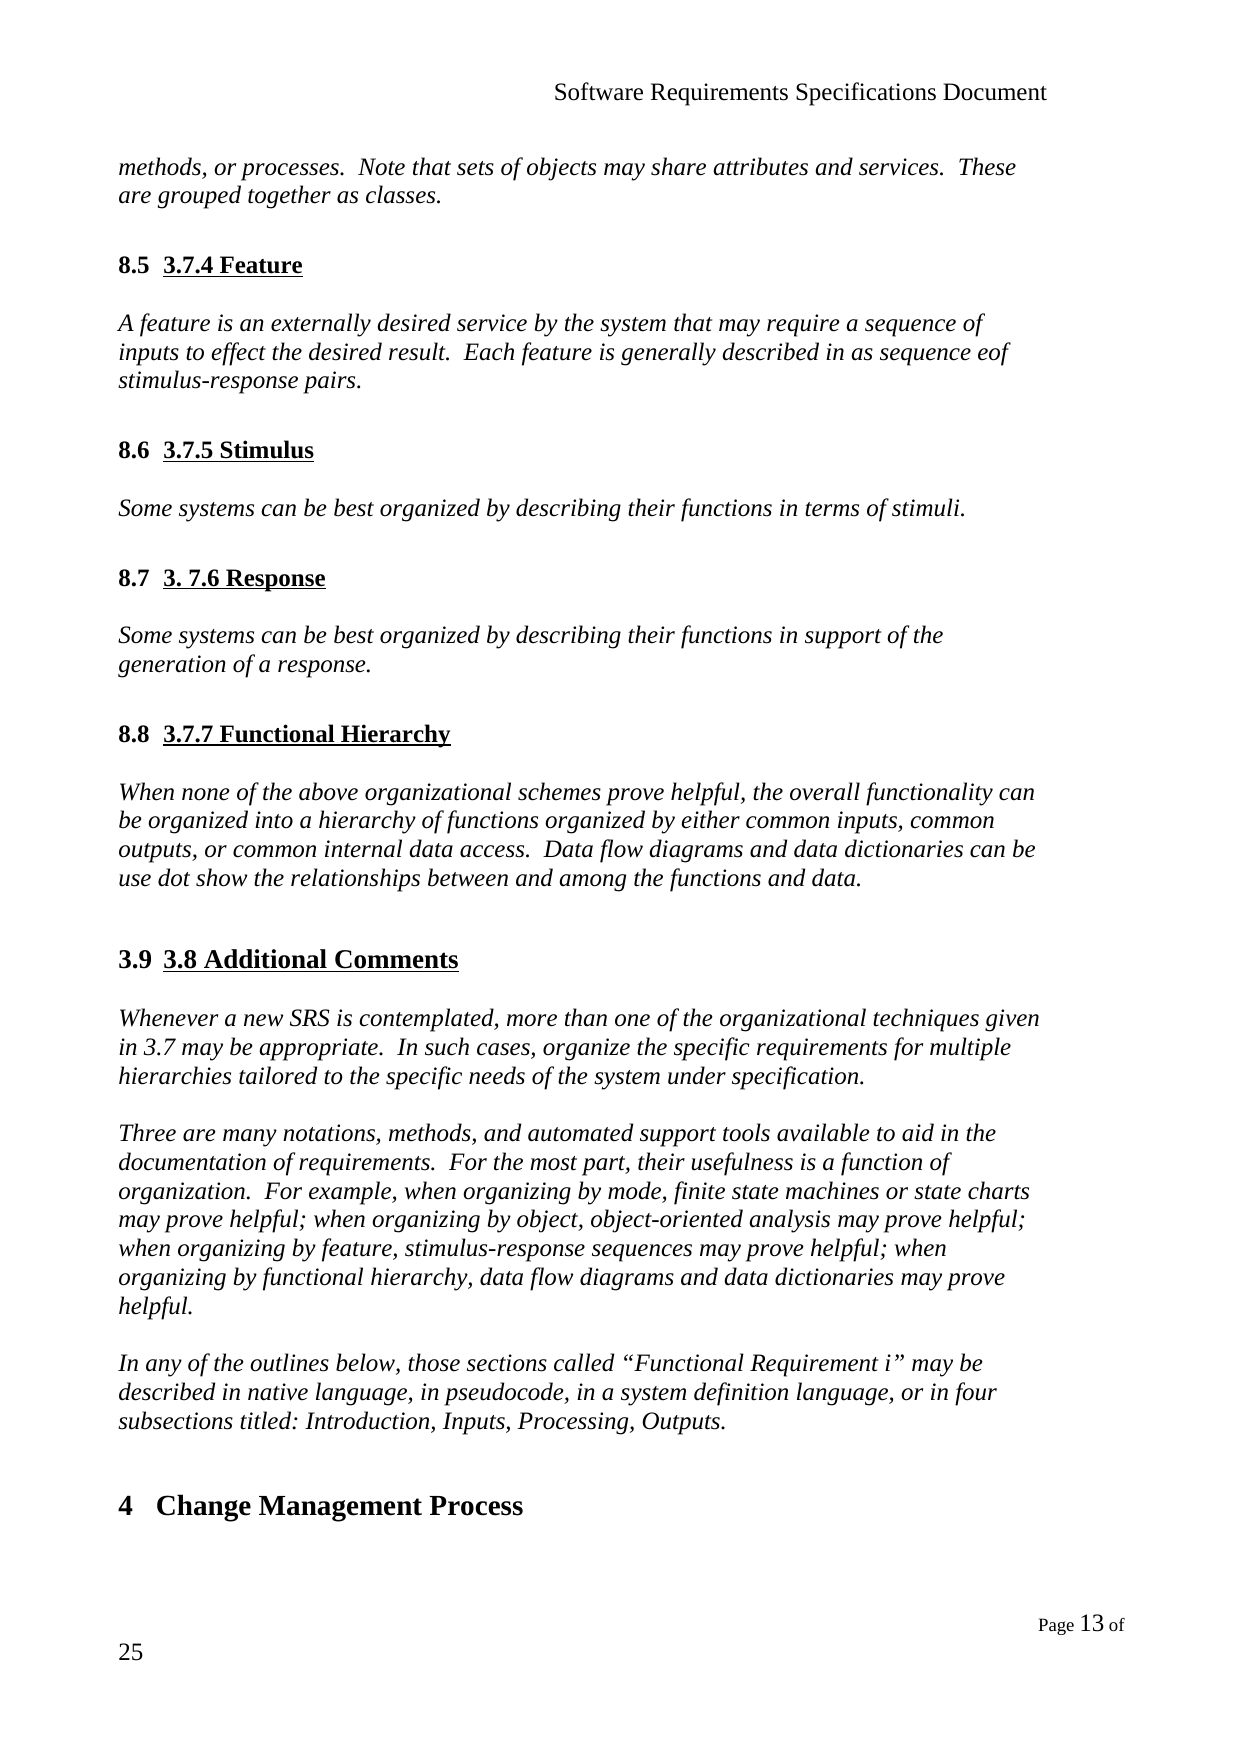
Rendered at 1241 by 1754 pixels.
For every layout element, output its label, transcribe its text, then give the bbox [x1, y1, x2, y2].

list 3.7.7 Functional Hierarchy [118, 719, 1047, 748]
text methods, or processes. Note that sets of objects may share attributes and services. These are grouped together as classes. [118, 152, 1047, 209]
list 3.7.4 Feature [118, 251, 1047, 279]
text A feature is an externally desired service by the system that may require a sequence of inputs to effect the desired result. Each feature is generally described in as sequence eof stimulus-response pairs. [118, 308, 1047, 394]
list 3. 7.6 Response [118, 563, 1047, 592]
text Some systems can be best organized by describing their functions in terms of stimuli. [118, 493, 1047, 522]
text Some systems can be best organized by describing their functions in support of the generation of a response. [118, 621, 1047, 678]
text Whenever a new SRS is contemplated, more than one of the organizational techniques given in 3.7 may be appropriate. In such cases, organize the specific requirements for multiple hierarchies tailored to the specific needs of the system under specification. [118, 1003, 1047, 1089]
text Three are many notations, methods, and automated support tools available to aid in the documentation of requirements. For the most part, their usefulness is a function of organization. For example, when organizing by mode, finite state machines or state charts may prove helpful; when organizing by object, object-oriented analysis may prove helpful; when organizing by feature, stimulus-response sequences may prove helpful; when organizing by functional hierarchy, data flow diagrams and data dictionaries may prove helpful. [118, 1118, 1047, 1319]
list Change Management Process [118, 1488, 1047, 1522]
text When none of the above organizational schemes prove helpful, the overall functionality can be organized into a hierarchy of functions organized by either common inputs, common outputs, or common internal data access. Data flow diagrams and data dictionaries can be use dot show the relationships between and among the functions and data. [118, 777, 1047, 892]
list 3.8 Additional Comments [118, 943, 1047, 974]
text In any of the outlines below, those sections called “Functional Requirement i” may be described in native language, in pseudocode, in a system definition language, or in four subsections titled: Introduction, Inputs, Processing, Outputs. [118, 1348, 1047, 1434]
list 3.7.5 Stimulus [118, 436, 1047, 464]
